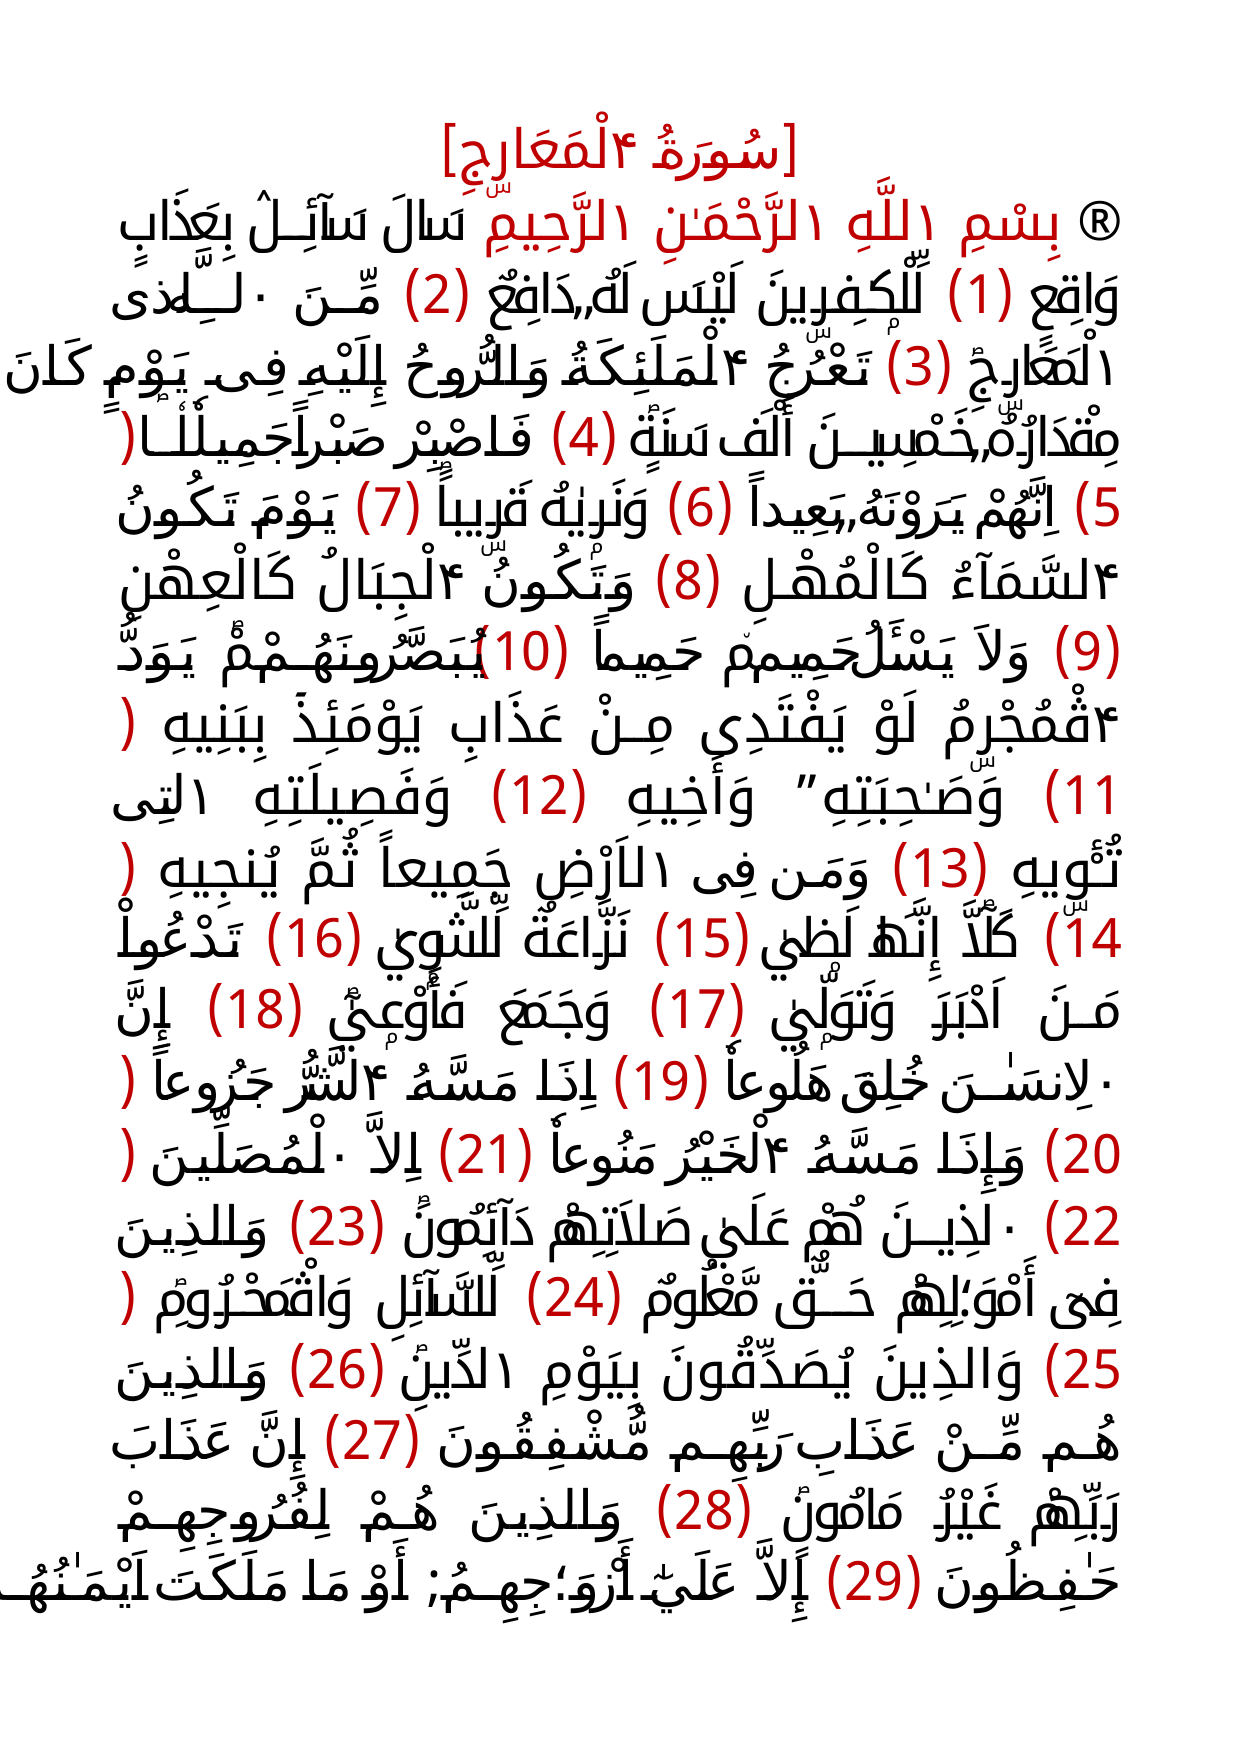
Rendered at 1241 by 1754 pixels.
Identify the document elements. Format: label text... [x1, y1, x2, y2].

text ® بِسْمِ ۱للَّهِ ۱لرَّحْمَـٰنِ ۱لرَّحِيمِ سَالَ سَآئِــلٛ بِعَذَابٍ وَاقِعٍ (1) لِّلْكۭـٰفِـرۣينَ لَيْسَ لَهُ„ دَافِعٌ (2) مِّــنَ ۰للَّهِ ذى ۱لْمَعَارۣجِؐ (3) تَعْرُجُ ۴لْمَلَئِكَةُ وَالرُّوحُ إِلَيْهِ فِى يَوْمٍ كَانَ مِقْدَارُهُ„ خَمْسِيــنَ أَلْفَ سَنَةٍؐ (4) فَاصْبِرْ صَبْراً جَمِيلٗؐا (5) اِنَّهُمْ يَرَوْنَهُ„ بَعِيداً (6) وَنَرۭيٰهُ قَرۣيباًؐ (7) يَوْمَ تَكُونُ ۴لسَّمَآءُ كَالْمُهْـلِ (8) وَتَكُونُ ۴لْجِبَالُ كَالْعِهْنِ (9) وَلاَ يَسْـَٔلُ حَمِيم٘ حَمِيماً (10) يُبَصَّرُونَهُمْؐ يَوَدُّ ۴ڤْمُجْرۣمُ لَوْ يَفْتَدِى مِــنْ عَذَابِ يَوْمَئِذٙ بِبَنِيهِ (11) وَصَـٰحِبَتِهِ” وَأَخِيهِ (12) وَفَصِيلَتِهِ ۱لتِى تُـْٔوۣيهِ (13) وَمَـن فِى ۱لاَرْضِ جَمِيعاً ثُمَّ يُنجِيهِ (14) كَلٓؐاَّ إِنَّهَا لَظۭيٰ (15) نَزَّاعَةٌ لِّلشَّوۭيٰ (16) تَدْعُواْ مَــنَ اَدْبَرَ وَتَوَلّۭيٰ (17) وَجَمَعَ فَأَوْعۭيٰٓؐ (18) إِنَّ ۰لِانسَـٰــنَ خُلِقَ هَلُوعاٗ (19) اِذَا مَسَّهُ ۴لشَّرُّ جَزُوعاً (20) وَإِذَا مَسَّهُ ۴لْخَيْرُ مَنُوعاٗ (21) اِلاَّ ۰لْمُصَلِّينَ (22) ۰لذِيــنَ هُمْ عَلَيٰ صَلاَتِهِمْ دَآئِمُونَؐ (23) وَالذِينَ فِىٓ أَمْوَ؛لِهِمْ حَــقٌّ مَّعْلُومٌ (24) لِّلسَّآئِلِ وَاڤْمَحْرُومِؐ (25) وَالذِينَ يُصَدِّقُونَ بِيَوْمِ ۱لدِّينِؐ (26) وَالذِينَ هُم مِّــنْ عَذَابِ رَبِّهِم مُّشْفِقُونَ (27) إِنَّ عَذَابَ رَبِّهِمْ غَيْرُ مَامُونٍؐ (28) وَالذِينَ هُمْ لِفُرُوجِهِمْ حَـٰفِظُونَ (29) إِلاَّ عَلَيٰٓ أَزْوَ؛جِهِمُ; أَوْ مَا مَلَكَتَ اَيْمَـٰنُهُمْ فَإِنَّهُمْ غَيْرُ مَلُومِينَؐ (30) فَمَنِ 'بْتَغۭيٰ وَرَآءَ ذَ؛لِــكَ فَٱُوْلَئِكَ هُمُ ۴لْعَادُونَؐ (31) وَالذِينَ هُمْ لَأِمَـٰنَـٰتِهِمْ وَعَهْدِهِمْ رَ؛عُونَؐ (32) وَالذِينَ هُم بِشَهَـٰدَتِهِمْ قَآئِمُونَؐ (33) وَالذِينَ هُمْ عَلَــيٰ صَلاَتِهِمْ يُحَافِظُونَ (34) ٱُوْلَئِكَ فِى جَنَّـٰتٍ مُّكْرَمُونَؐ (35) فَمَالِ ۱لذِيــنَ كَفَرُواْ قِبَلَكَ مُهْطِعِينَ (36) عَنِ ۱لْيَمِينِ وَعَـنِ ۱لشِّمَالِ عِزۣينَؐ (37) أَيَطْمَعُ كُلُّ èمْرۣئٍ مِّنْهُمُ; أَنْ يُّدْخَلَ جَنَّةَ نَعِيمٍ (38) كَلٓؐاَّ إِنَّا خَلَقْنَـٰهُم مِّمَّا يَعْلَمُونَؐ (39) © فَلآَ ٱُقْسِمُ بِرَبِّ ۱لْمَشَـٰرۣقِ وَالْمَغَـٰرۣبِ إِنَّا لَقَـٰدِرُونَ (40) عَلَيٰٓ أَن نُّبَدِّلَ خَيْراً مِّنْهُمْ وَمَا نَحْـنُ بِمَسْبُوقِينَؐ (41) فَذَرْهُمْ يَخُوضُواْ وَيَلْعَبُواْ حَتَّـيٰ يُچَقُواْ يَوْمَهُمُ ۴ﻟ﮲ يُوعَدُونَ (42) يَوْمَ يَخْرُجُونَ مِــنَ ۰لاَجْدَاثِ سِرَاعاً كَأَنَّهُمُ;إِلَيٰ نَصْبٍ يُوفِضُونَ (43) خَـٰشِعَةٗ اَبْصَـٰرُهُمْ تَرْهَقُهُمْ ذِلَّةٌؐ ذَ؛لِــكَ ۰لْيَوْمُ ۴ﻟ﮲ كَانُواْ يُوعَدُونَ (44) [118, 191, 1122, 1622]
subtitle [سُورَةُ ۴لْمَعَارۣجِ] [118, 118, 1122, 191]
